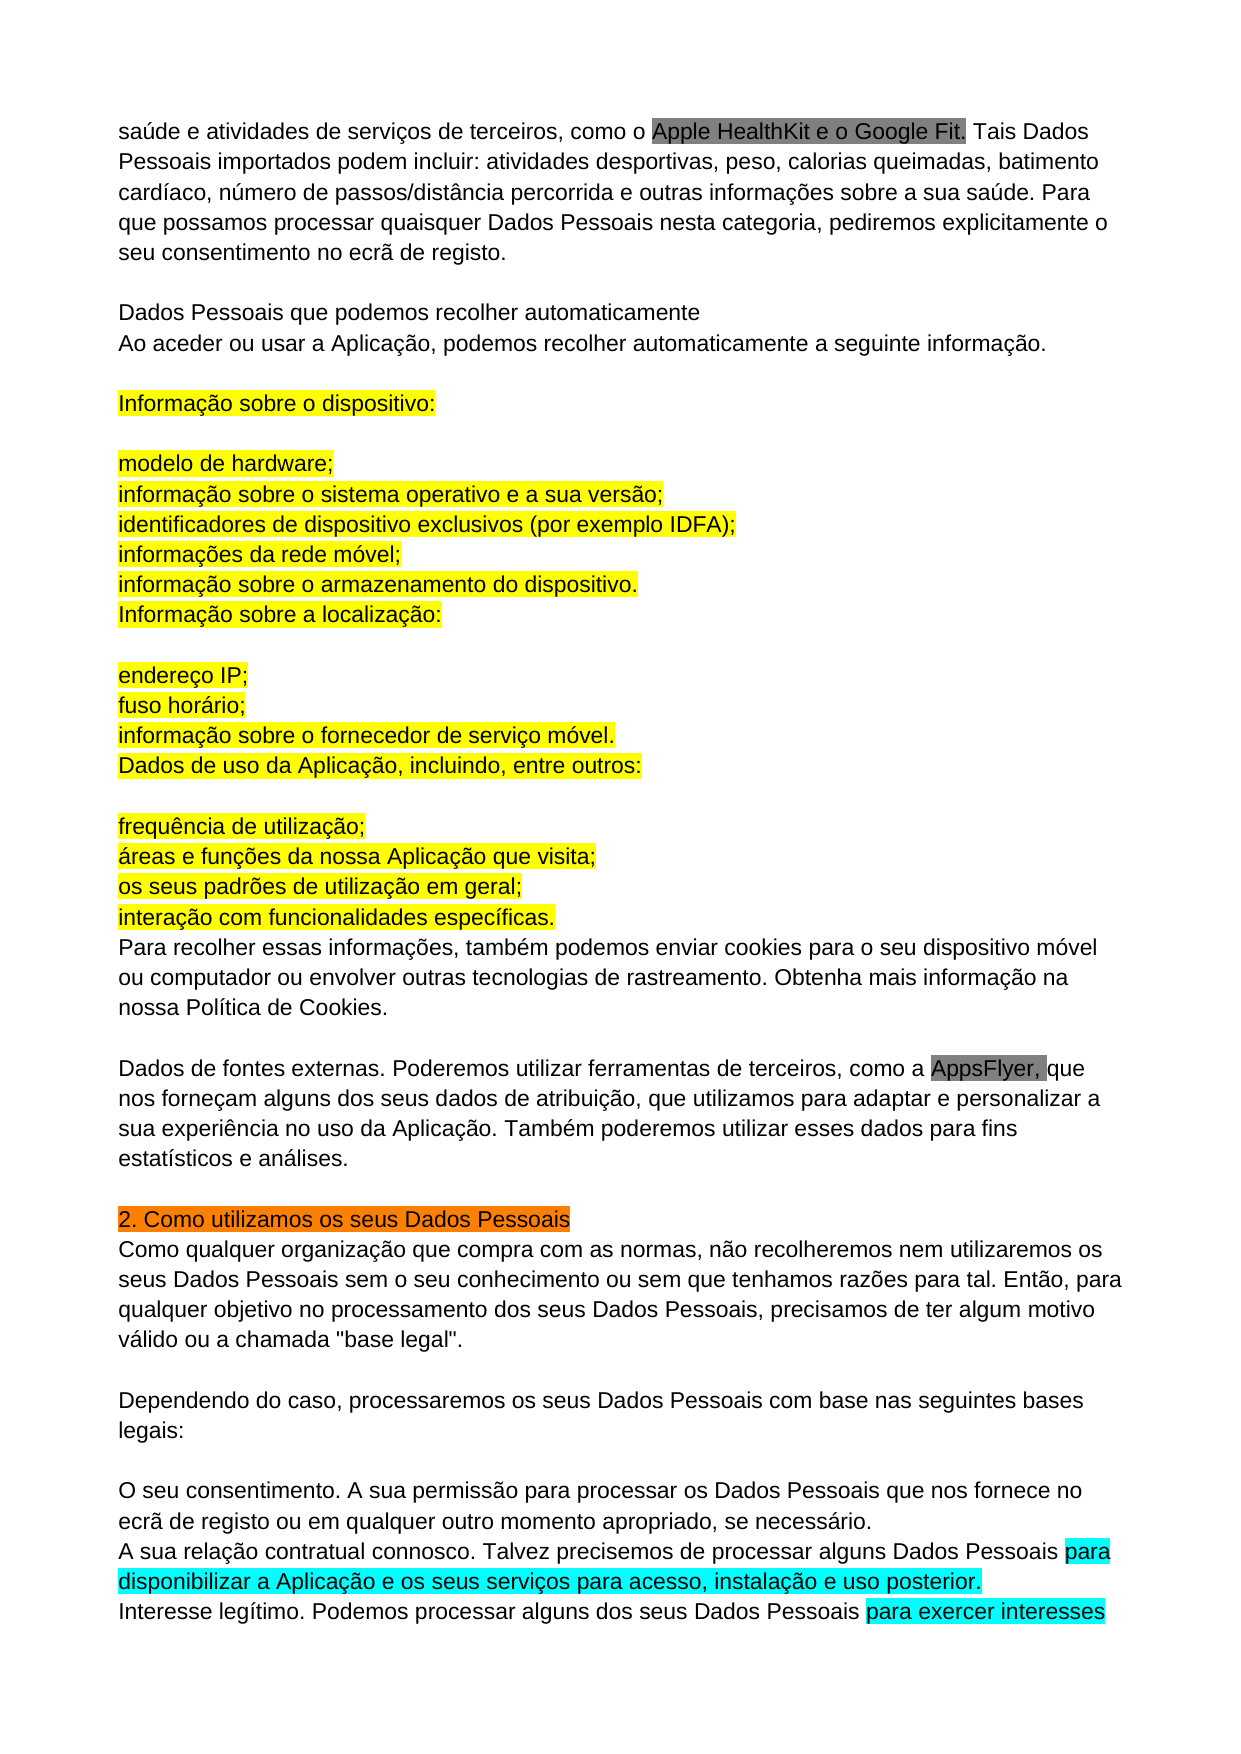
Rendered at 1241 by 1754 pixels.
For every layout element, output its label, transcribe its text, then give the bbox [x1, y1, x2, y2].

text O seu consentimento. A sua permissão para processar os Dados Pessoais que nos fornece no ecrã de registo ou em qualquer outro momento apropriado, se necessário. [118, 1477, 1122, 1534]
text os seus padrões de utilização em geral; [118, 873, 1122, 899]
text Como qualquer organização que compra com as normas, não recolheremos nem utilizaremos os seus Dados Pessoais sem o seu conhecimento ou sem que tenhamos razões para tal. Então, para qualquer objetivo no processamento dos seus Dados Pessoais, precisamos de ter algum motivo válido ou a chamada "base legal". [118, 1236, 1122, 1353]
text Informação sobre o dispositivo: [118, 390, 1122, 416]
text Informação sobre a localização: [118, 601, 1122, 628]
text informações da rede móvel; [118, 541, 1122, 567]
text identificadores de dispositivo exclusivos (por exemplo IDFA); [118, 511, 1122, 537]
text informação sobre o fornecedor de serviço móvel. [118, 722, 1122, 748]
text áreas e funções da nossa Aplicação que visita; [118, 843, 1122, 869]
text informação sobre o sistema operativo e a sua versão; [118, 481, 1122, 507]
text Dados de uso da Aplicação, incluindo, entre outros: [118, 752, 1122, 779]
text frequência de utilização; [118, 813, 1122, 839]
text Dependendo do caso, processaremos os seus Dados Pessoais com base nas seguintes bases legais: [118, 1387, 1122, 1443]
text Para recolher essas informações, também podemos enviar cookies para o seu dispositivo móvel ou computador ou envolver outras tecnologias de rastreamento. Obtenha mais informação na nossa Política de Cookies. [118, 934, 1122, 1020]
text 2. Como utilizamos os seus Dados Pessoais [118, 1206, 1122, 1232]
text fuso horário; [118, 692, 1122, 718]
text endereço IP; [118, 662, 1122, 688]
text saúde e atividades de serviços de terceiros, como o Apple HealthKit e o Google Fit. Tais Dados Pessoais importados podem incluir: atividades desportivas, peso, calorias queimadas, batimento cardíaco, número de passos/distância percorrida e outras informações sobre a sua saúde. Para que possamos processar quaisquer Dados Pessoais nesta categoria, pediremos explicitamente o seu consentimento no ecrã de registo. [118, 118, 1122, 265]
text Interesse legítimo. Podemos processar alguns dos seus Dados Pessoais para exercer interesses [118, 1598, 1122, 1624]
text Dados de fontes externas. Poderemos utilizar ferramentas de terceiros, como a AppsFlyer, que nos forneçam alguns dos seus dados de atribuição, que utilizamos para adaptar e personalizar a sua experiência no uso da Aplicação. Também poderemos utilizar esses dados para fins estatísticos e análises. [118, 1054, 1122, 1171]
text interação com funcionalidades específicas. [118, 903, 1122, 930]
text Ao aceder ou usar a Aplicação, podemos recolher automaticamente a seguinte informação. [118, 329, 1122, 356]
text informação sobre o armazenamento do dispositivo. [118, 571, 1122, 597]
text A sua relação contratual connosco. Talvez precisemos de processar alguns Dados Pessoais para disponibilizar a Aplicação e os seus serviços para acesso, instalação e uso posterior. [118, 1538, 1122, 1594]
text Dados Pessoais que podemos recolher automaticamente [118, 299, 1122, 326]
text modelo de hardware; [118, 450, 1122, 477]
